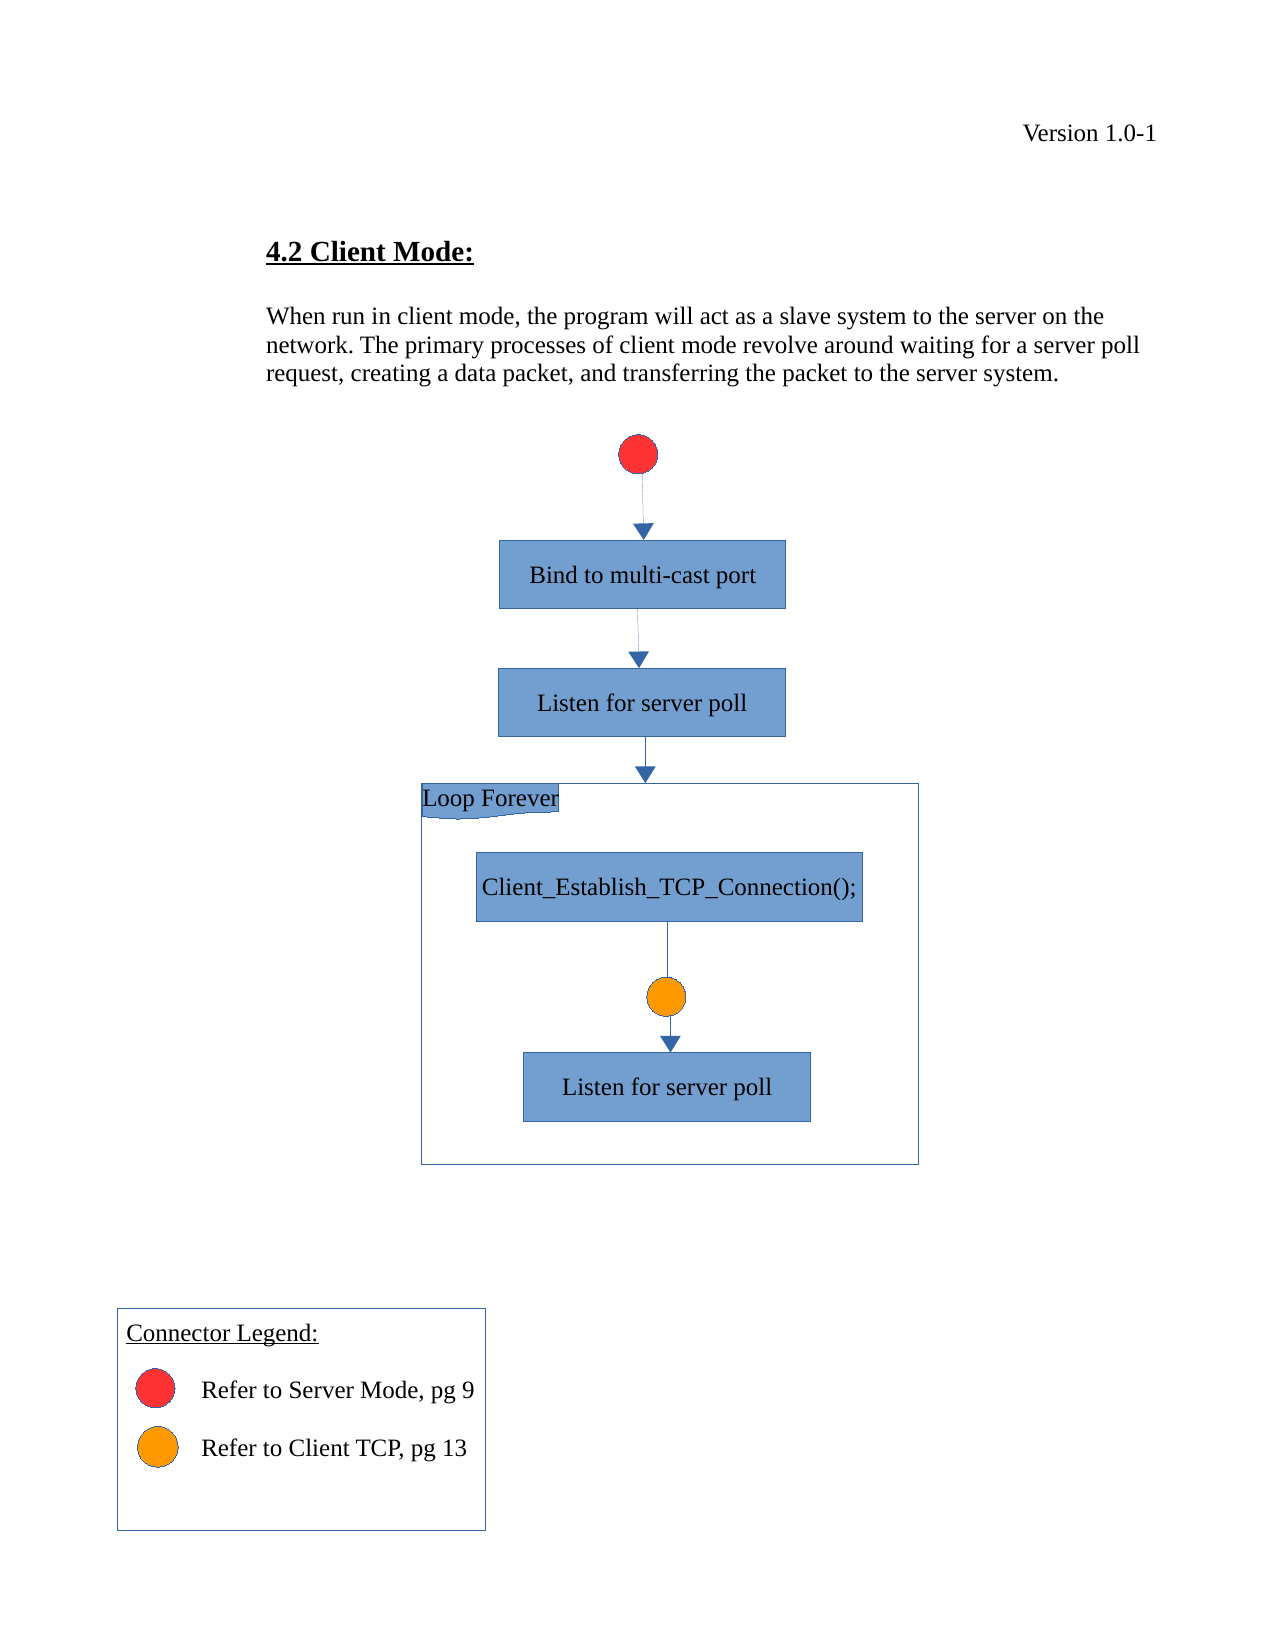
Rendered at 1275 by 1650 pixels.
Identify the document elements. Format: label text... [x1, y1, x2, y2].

text When run in client mode, the program will act as a slave system to the server on the network. The primary processes of client mode revolve around waiting for a server poll request, creating a data packet, and transferring the packet to the server system. [266, 301, 1157, 387]
text 4.2 Client Mode: [266, 234, 1157, 267]
